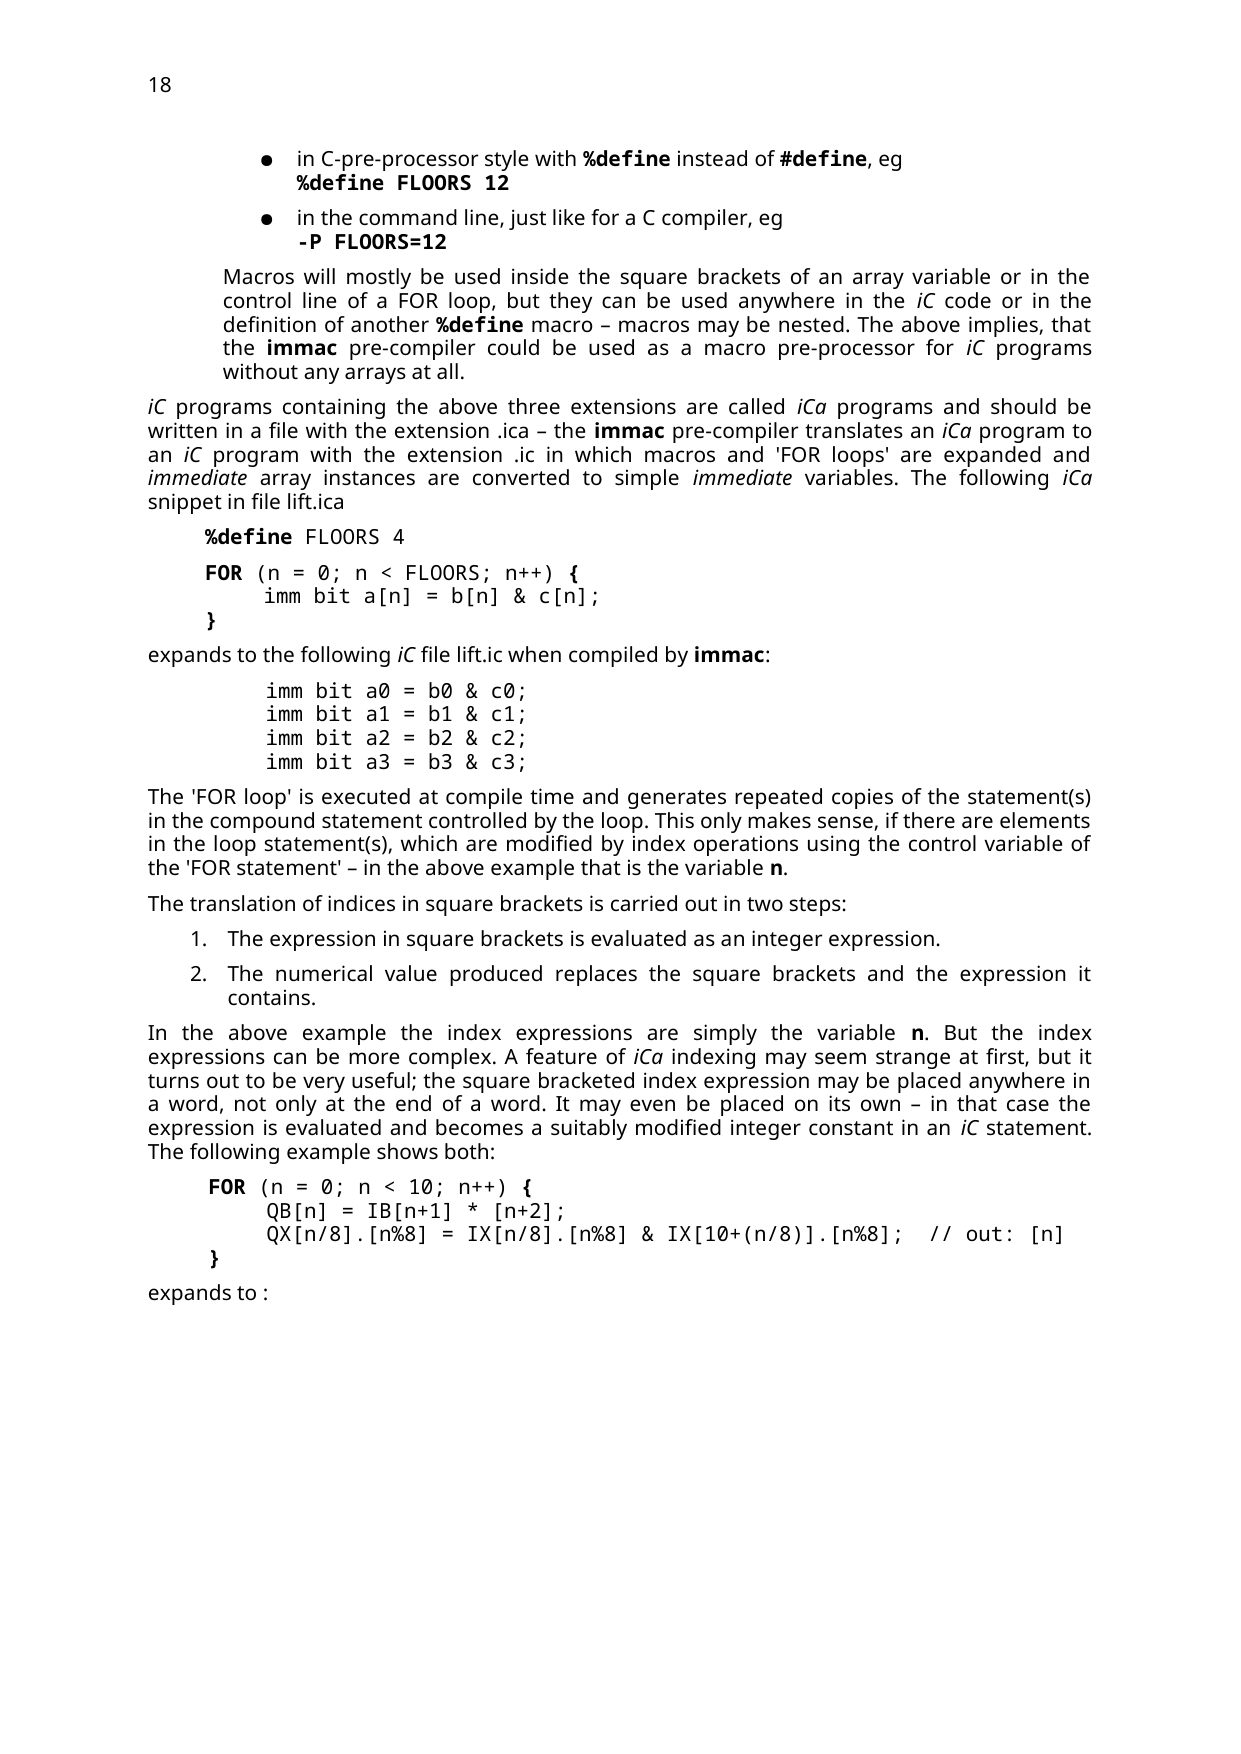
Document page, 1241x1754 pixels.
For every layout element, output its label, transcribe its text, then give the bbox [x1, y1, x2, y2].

text FOR (n = 0; n < 10; n++) { QB[n] = IB[n+1] * [n+2]; QX[n/8].[n%8] = IX[n/8].[n%8] & IX[10+(n/8)].[n%8]; // out: [n] } [208, 1176, 1092, 1270]
list Macros will mostly be used inside the square brackets of an array variable or in the control line of a FOR loop, but they can be used anywhere in the iC code or in the definition of another %define macro – macros may be nested. The above implies, that the immac pre-compiler could be used as a macro pre-processor for iC programs without any arrays at all. [185, 266, 1092, 384]
text FOR (n = 0; n < FLOORS; n++) { imm bit a[n] = b[n] & c[n]; } [205, 561, 1092, 632]
text In the above example the index expressions are simply the variable n. But the index expressions can be more complex. A feature of iCa indexing may seem strange at first, but it turns out to be very useful; the square bracketed index expression may be placed anywhere in a word, not only at the end of a word. It may even be placed on its own – in that case the expression is evaluated and becomes a suitably modified integer constant in an iC statement. The following example shows both: [148, 1022, 1092, 1164]
list The numerical value produced replaces the square brackets and the expression it contains. [222, 963, 1092, 1010]
text expands to : [148, 1282, 1092, 1306]
text iC programs containing the above three extensions are called iCa programs and should be written in a file with the extension .ica – the immac pre-compiler translates an iCa program to an iC program with the extension .ic in which macros and 'FOR loops' are expanded and immediate array instances are converted to simple immediate variables. The following iCa snippet in file lift.ica [148, 396, 1092, 514]
list The expression in square brackets is evaluated as an integer expression. [222, 927, 1092, 951]
list in C-pre-processor style with %define instead of #define, eg %define FLOORS 12 [259, 148, 1092, 195]
text The 'FOR loop' is executed at compile time and generates repeated copies of the statement(s) in the compound statement controlled by the loop. This only makes sense, if there are elements in the loop statement(s), which are modified by index operations using the control variable of the 'FOR statement' – in the above example that is the variable n. [148, 786, 1092, 880]
text The translation of indices in square brackets is carried out in two steps: [148, 892, 1092, 916]
text imm bit a0 = b0 & c0; imm bit a1 = b1 & c1; imm bit a2 = b2 & c2; imm bit a3 = b3 & c3; [207, 679, 1092, 774]
list in the command line, just like for a C compiler, eg -P FLOORS=12 [259, 207, 1092, 254]
text %define FLOORS 4 [205, 526, 1092, 549]
text expands to the following iC file lift.ic when compiled by immac: [148, 644, 1092, 668]
